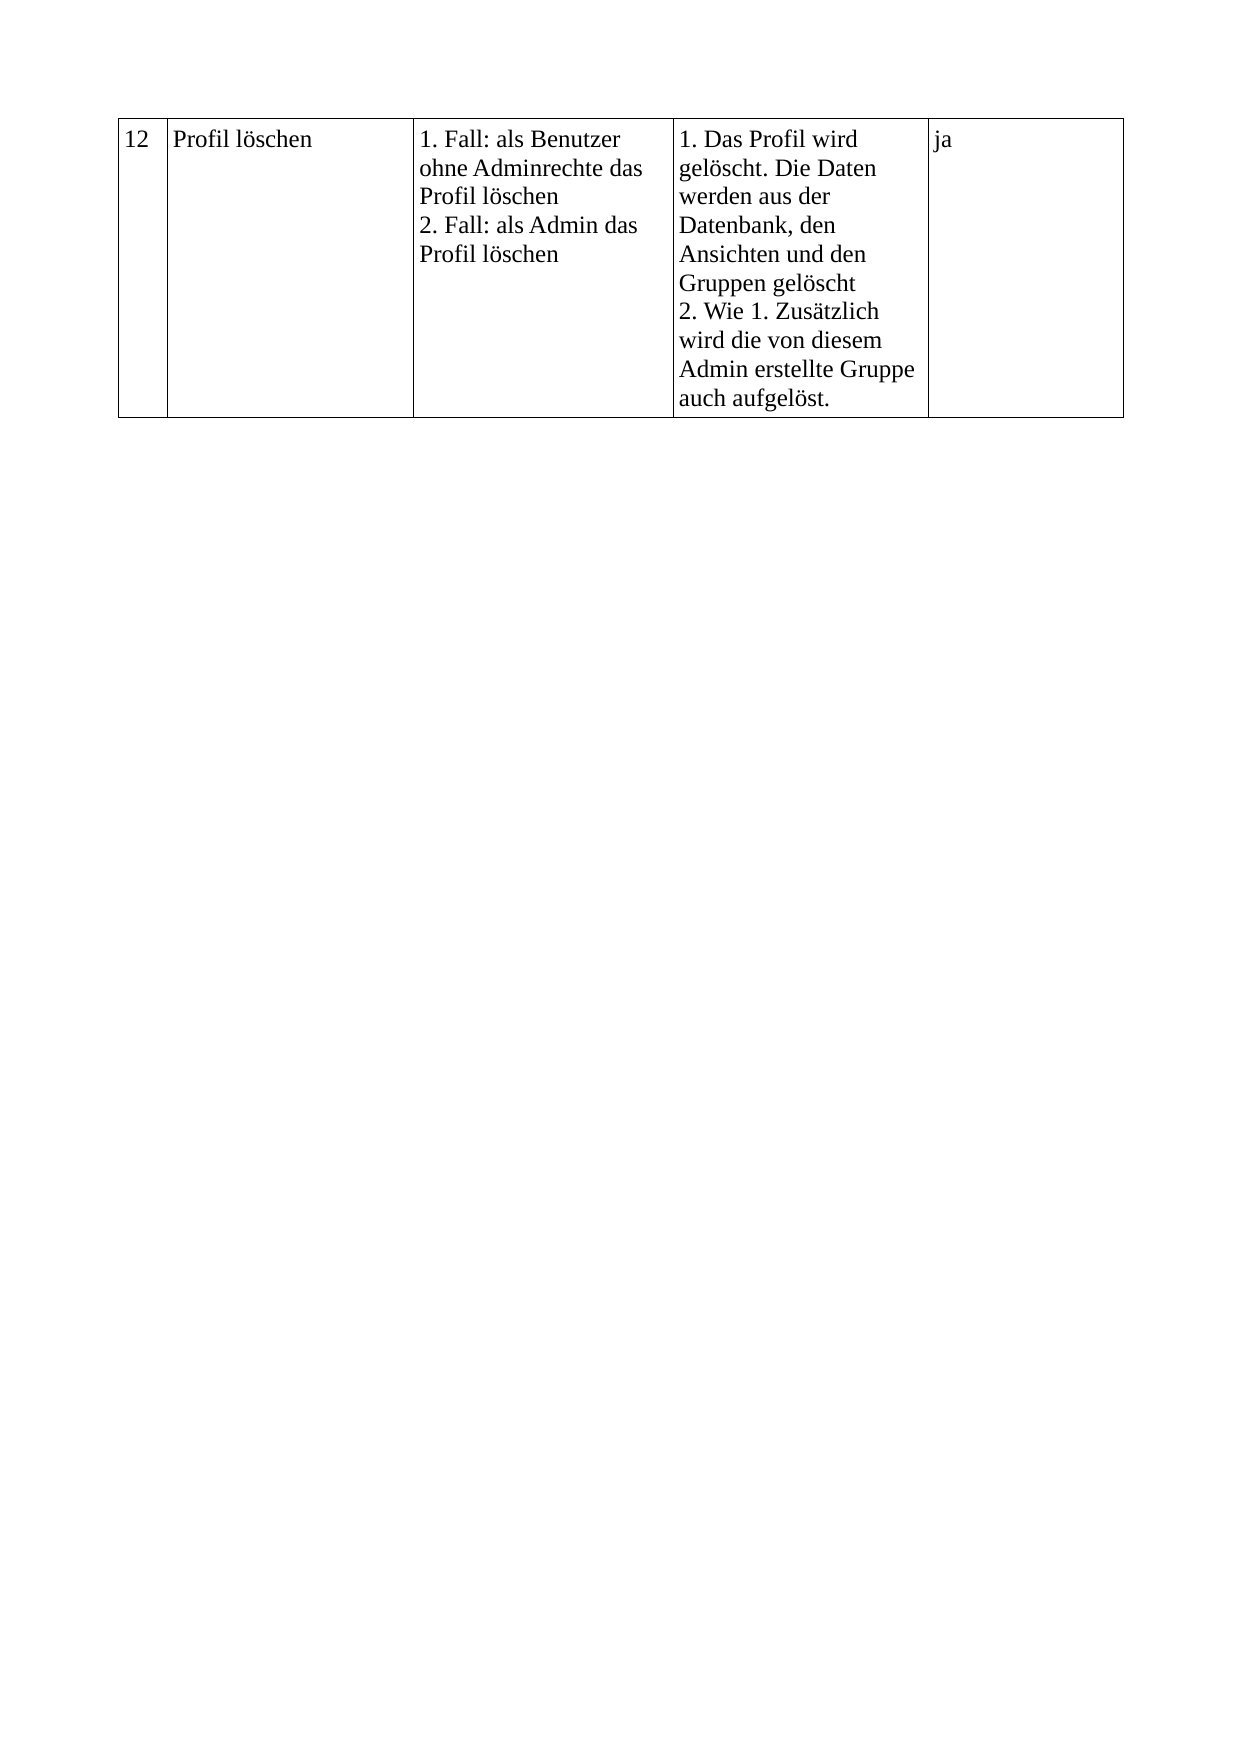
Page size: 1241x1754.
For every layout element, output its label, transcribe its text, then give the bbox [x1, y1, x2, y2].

table_cell ja [929, 119, 1123, 417]
table_cell 12 [119, 119, 167, 417]
table_cell 1. Fall: als Benutzer ohne Adminrechte das Profil löschen 2. Fall: als Admin das Profil löschen [414, 119, 673, 417]
table_cell 1. Das Profil wird gelöscht. Die Daten werden aus der Datenbank, den Ansichten und den Gruppen gelöscht 2. Wie 1. Zusätzlich wird die von diesem Admin erstellte Gruppe auch aufgelöst. [674, 119, 928, 417]
table_cell Profil löschen [168, 119, 413, 417]
